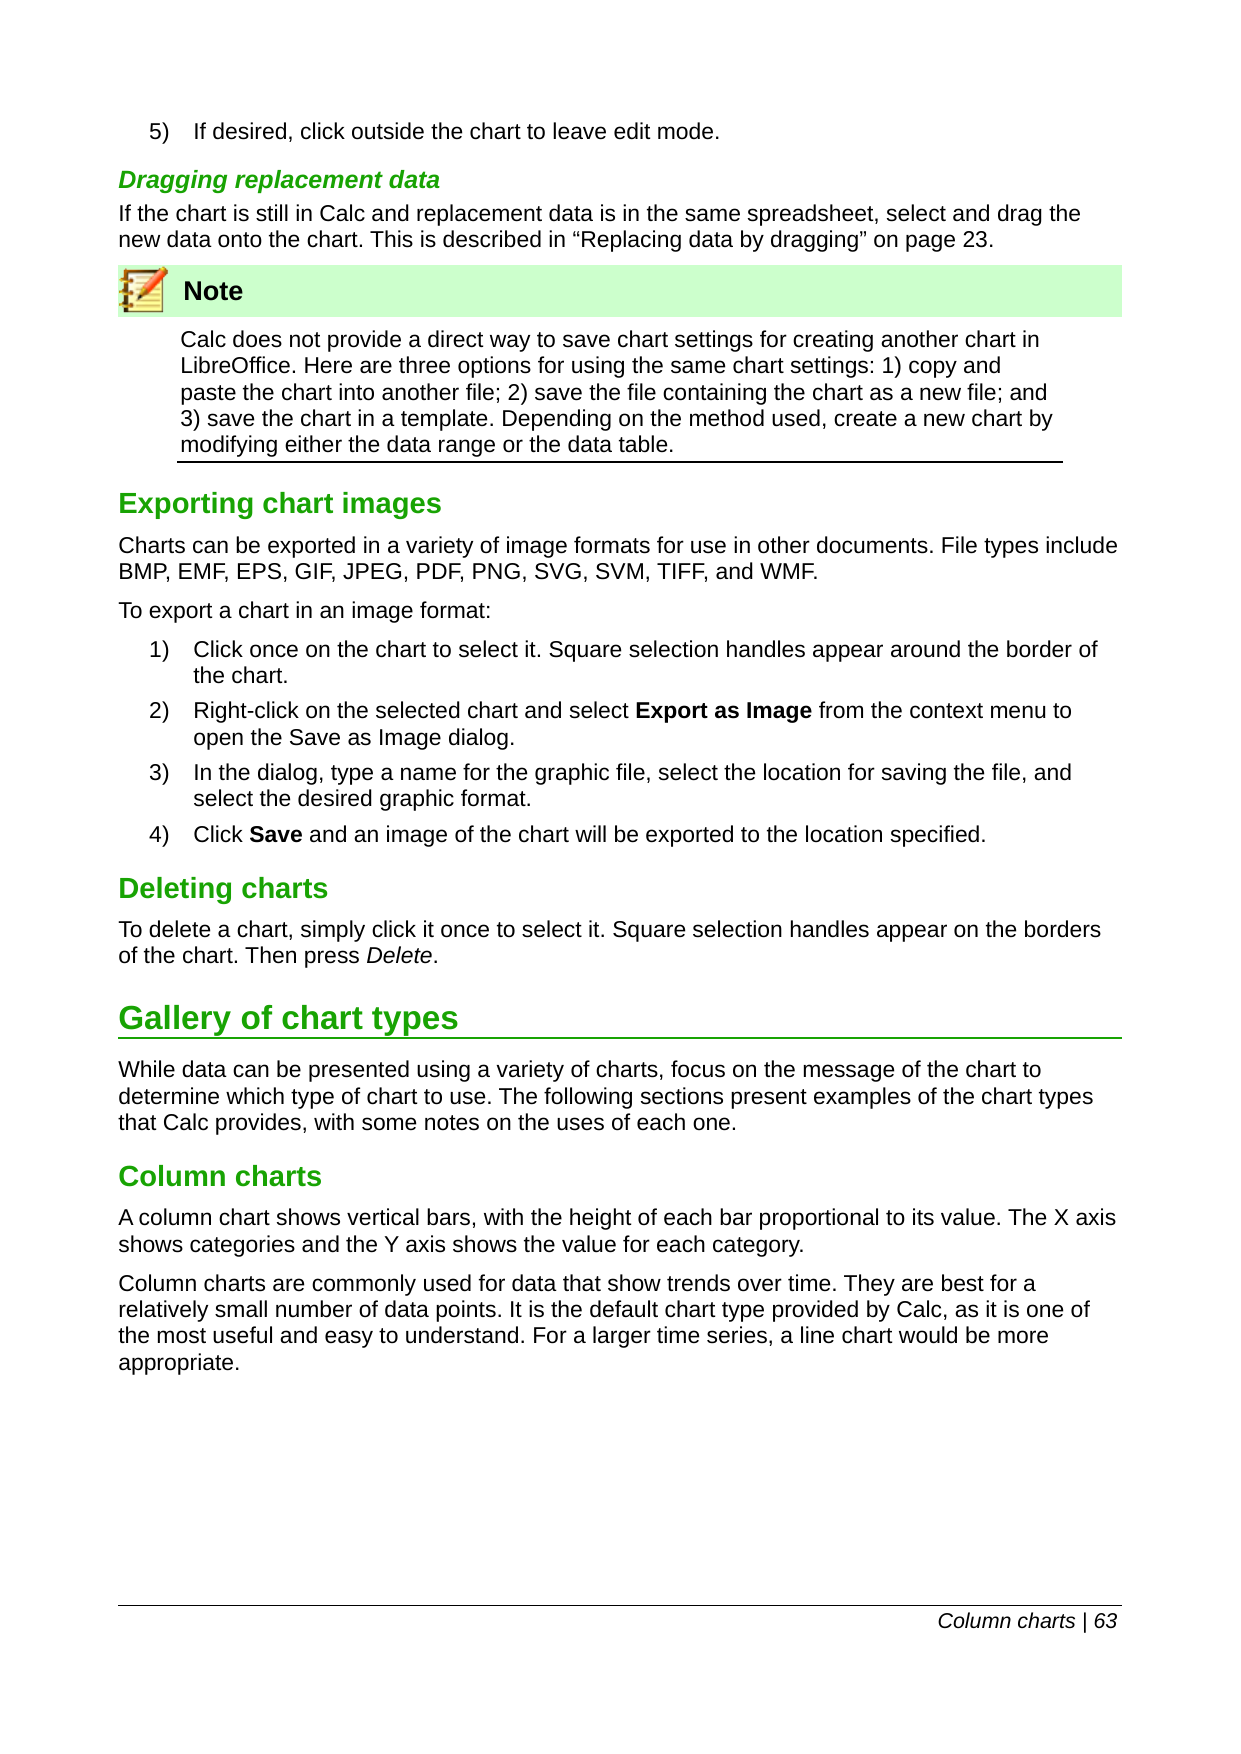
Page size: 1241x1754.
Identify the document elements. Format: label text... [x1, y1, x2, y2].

subtitle Exporting chart images [118, 487, 1122, 520]
list Right-click on the selected chart and select Export as Image from the context menu to open the Save as Image dialog. [169, 697, 1122, 750]
list In the dialog, type a name for the graphic file, select the location for saving the file, and select the desired graphic format. [169, 759, 1122, 812]
text To delete a chart, simply click it once to select it. Square selection handles appear on the borders of the chart. Then press Delete. [118, 916, 1122, 969]
picture [119, 265, 170, 316]
subtitle Column charts [118, 1159, 1122, 1193]
list Charts can be exported in a variety of image formats for use in other documents. File types include BMP, EMF, EPS, GIF, JPEG, PDF, PNG, SVG, SVM, TIFF, and WMF. [118, 532, 1122, 584]
subtitle Gallery of chart types [118, 998, 1122, 1037]
text If the chart is still in Calc and replacement data is in the same spreadsheet, select and drag the new data onto the chart. This is described in “Replacing data by dragging” on page 23. [118, 200, 1122, 252]
text A column chart shows vertical bars, with the height of each bar proportional to its value. The X axis shows categories and the Y axis shows the value for each category. [118, 1204, 1122, 1257]
list To export a chart in an image format: [118, 597, 1122, 623]
list If desired, click outside the chart to leave edit mode. [169, 118, 1122, 144]
list Click once on the chart to select it. Square selection handles appear around the border of the chart. [169, 636, 1122, 689]
subtitle Deleting charts [118, 871, 1122, 904]
text Calc does not provide a direct way to save chart settings for creating another chart in LibreOffice. Here are three options for using the same chart settings: 1) copy and paste the chart into another file; 2) save the file containing the chart as a new file; and 3) save the chart in a template. Depending on the method used, create a new chart by modifying either the data range or the data table. [177, 323, 1063, 461]
text Column charts are commonly used for data that show trends over time. They are best for a relatively small number of data points. It is the default chart type provided by Calc, as it is one of the most useful and easy to understand. For a larger time series, a line chart would be more appropriate. [118, 1269, 1122, 1375]
list Click Save and an image of the chart will be exported to the location specified. [169, 821, 1122, 847]
text While data can be presented using a variety of charts, focus on the message of the chart to determine which type of chart to use. The following sections present examples of the chart types that Calc provides, with some notes on the uses of each one. [118, 1056, 1122, 1135]
subtitle Note [118, 265, 1122, 317]
subtitle Dragging replacement data [118, 165, 1122, 194]
